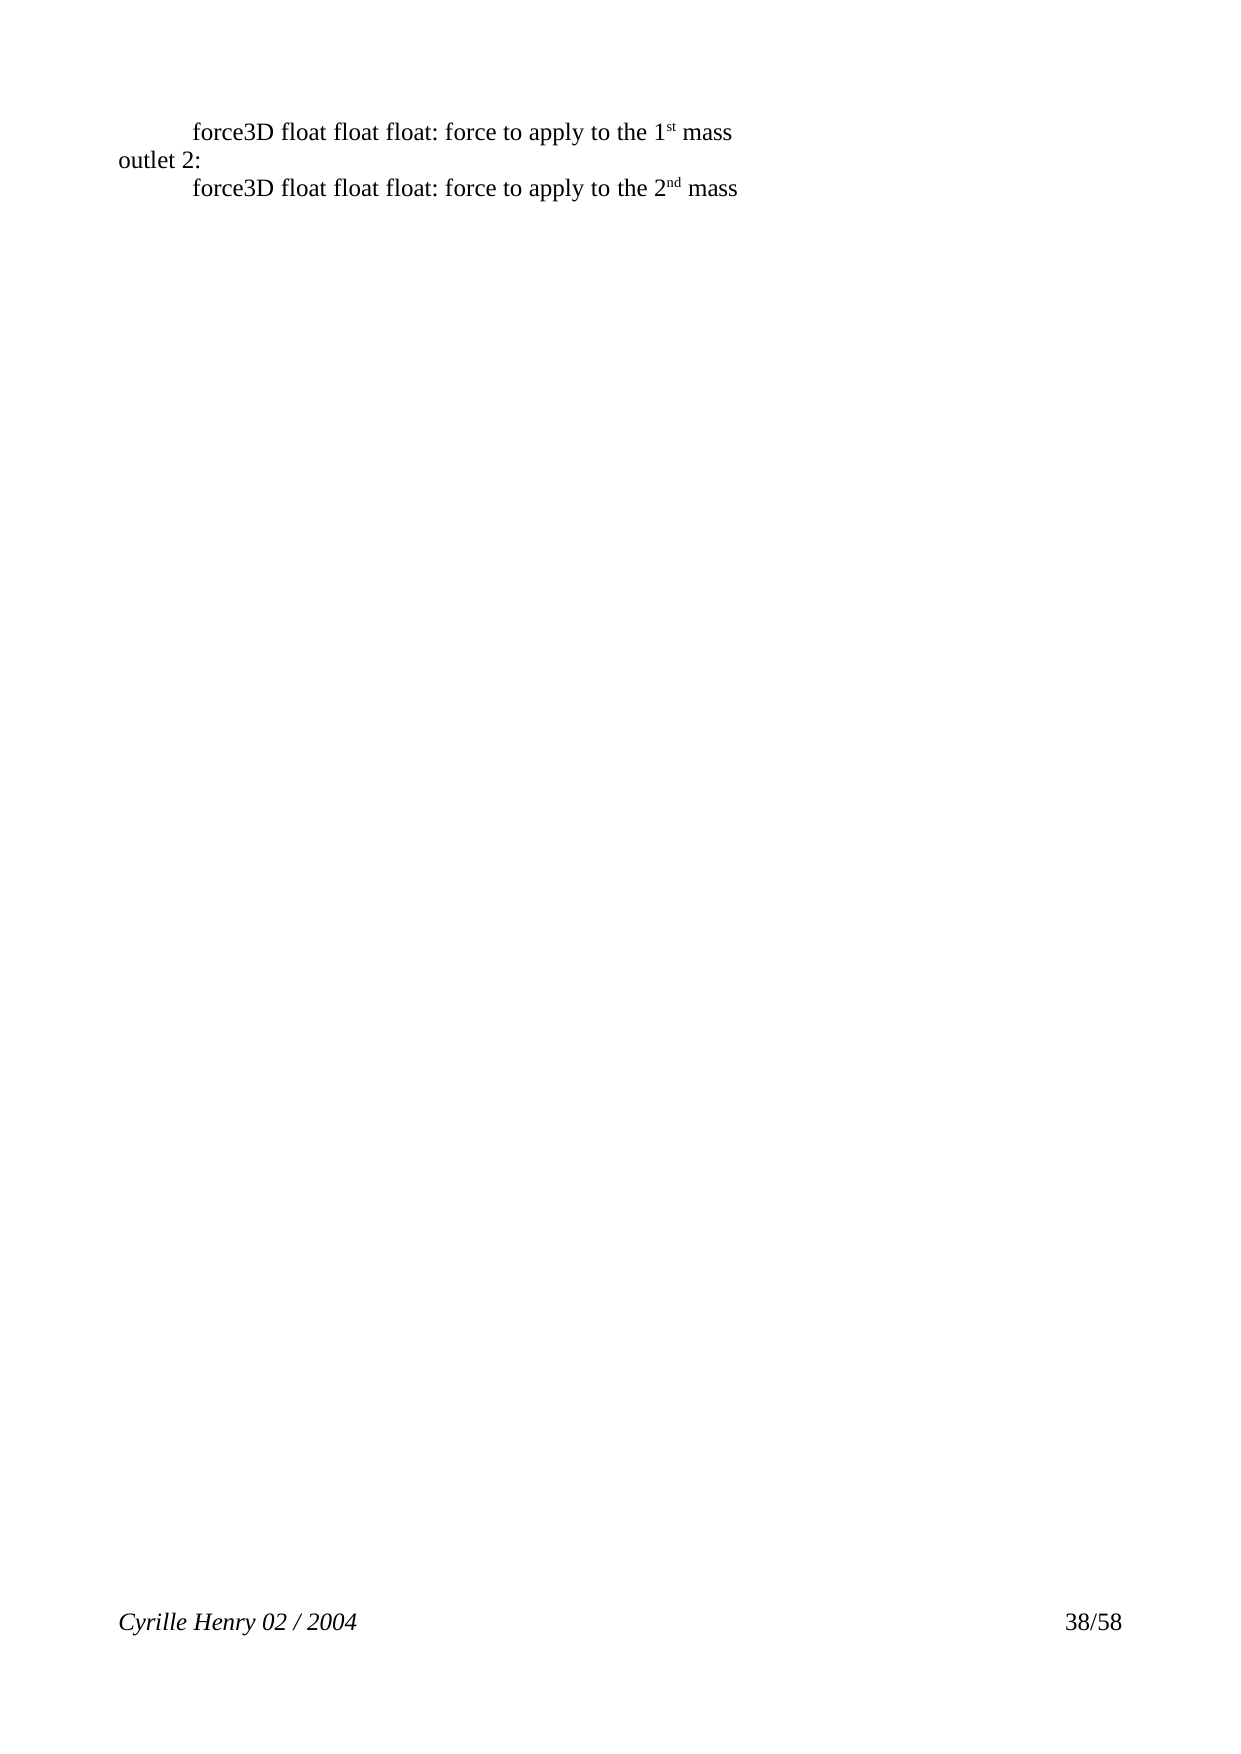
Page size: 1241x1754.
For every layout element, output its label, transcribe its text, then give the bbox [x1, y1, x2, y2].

text force3D float float float: force to apply to the 2nd mass [118, 174, 1122, 202]
text outlet 2: [118, 146, 1122, 174]
text force3D float float float: force to apply to the 1st mass [118, 118, 1122, 146]
